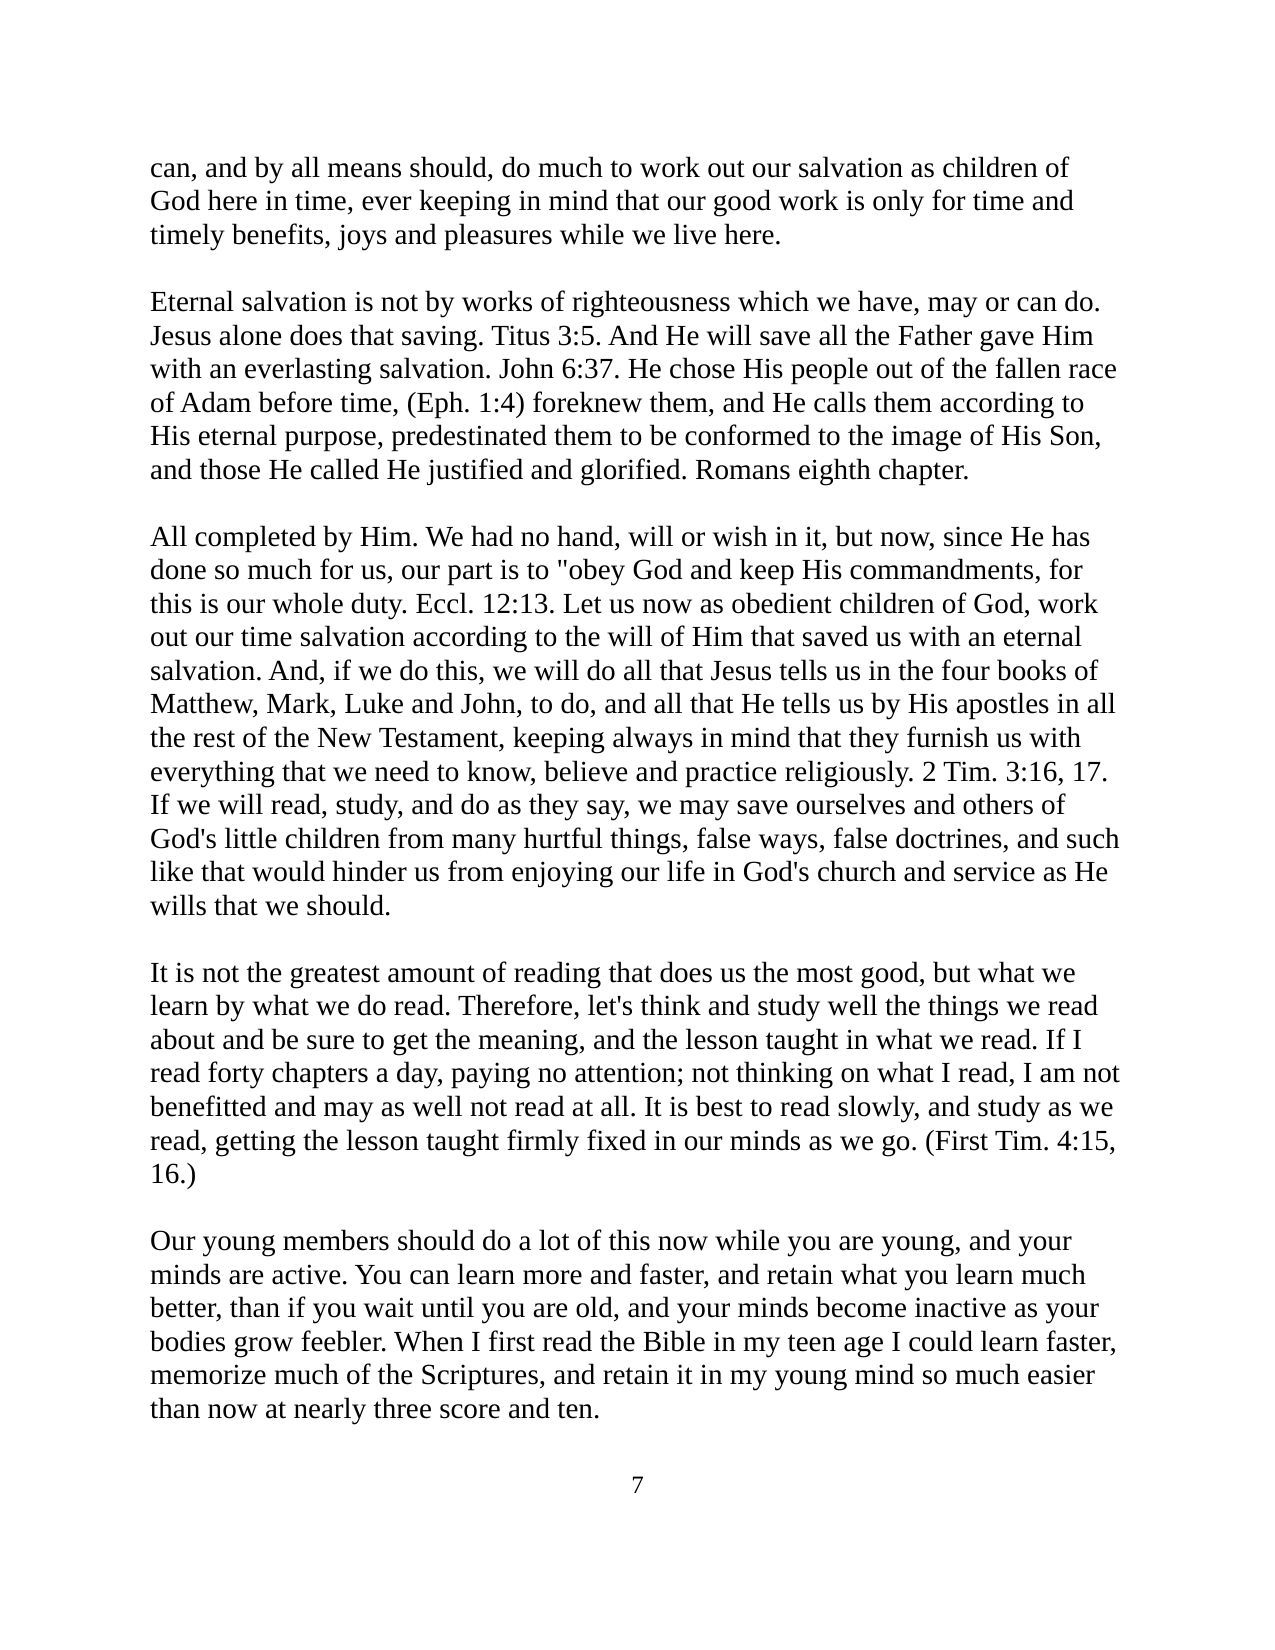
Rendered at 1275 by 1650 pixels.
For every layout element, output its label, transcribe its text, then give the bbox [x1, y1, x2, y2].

text All completed by Him. We had no hand, will or wish in it, but now, since He has done so much for us, our part is to "obey God and keep His commandments, for this is our whole duty. Eccl. 12:13. Let us now as obedient children of God, work out our time salvation according to the will of Him that saved us with an eternal salvation. And, if we do this, we will do all that Jesus tells us in the four books of Matthew, Mark, Luke and John, to do, and all that He tells us by His apostles in all the rest of the New Testament, keeping always in mind that they furnish us with everything that we need to know, believe and practice religiously. 2 Tim. 3:16, 17. If we will read, study, and do as they say, we may save ourselves and others of God's little children from many hurtful things, false ways, false doctrines, and such like that would hinder us from enjoying our life in God's church and service as He wills that we should. [150, 519, 1125, 921]
text It is not the greatest amount of reading that does us the most good, but what we learn by what we do read. Therefore, let's think and study well the things we read about and be sure to get the meaning, and the lesson taught in what we read. If I read forty chapters a day, paying no attention; not thinking on what I read, I am not benefitted and may as well not read at all. It is best to read slowly, and study as we read, getting the lesson taught firmly fixed in our minds as we go. (First Tim. 4:15, 16.) [150, 955, 1125, 1190]
text Our young members should do a lot of this now while you are young, and your minds are active. You can learn more and faster, and retain what you learn much better, than if you wait until you are old, and your minds become inactive as your bodies grow feebler. When I first read the Bible in my teen age I could learn faster, memorize much of the Scriptures, and retain it in my young mind so much easier than now at nearly three score and ten. [150, 1223, 1125, 1424]
text Eternal salvation is not by works of righteousness which we have, may or can do. Jesus alone does that saving. Titus 3:5. And He will save all the Father gave Him with an everlasting salvation. John 6:37. He chose His people out of the fallen race of Adam before time, (Eph. 1:4) foreknew them, and He calls them according to His eternal purpose, predestinated them to be conformed to the image of His Son, and those He called He justified and glorified. Romans eighth chapter. [150, 284, 1125, 485]
text can, and by all means should, do much to work out our salvation as children of God here in time, ever keeping in mind that our good work is only for time and timely benefits, joys and pleasures while we live here. [150, 150, 1125, 251]
